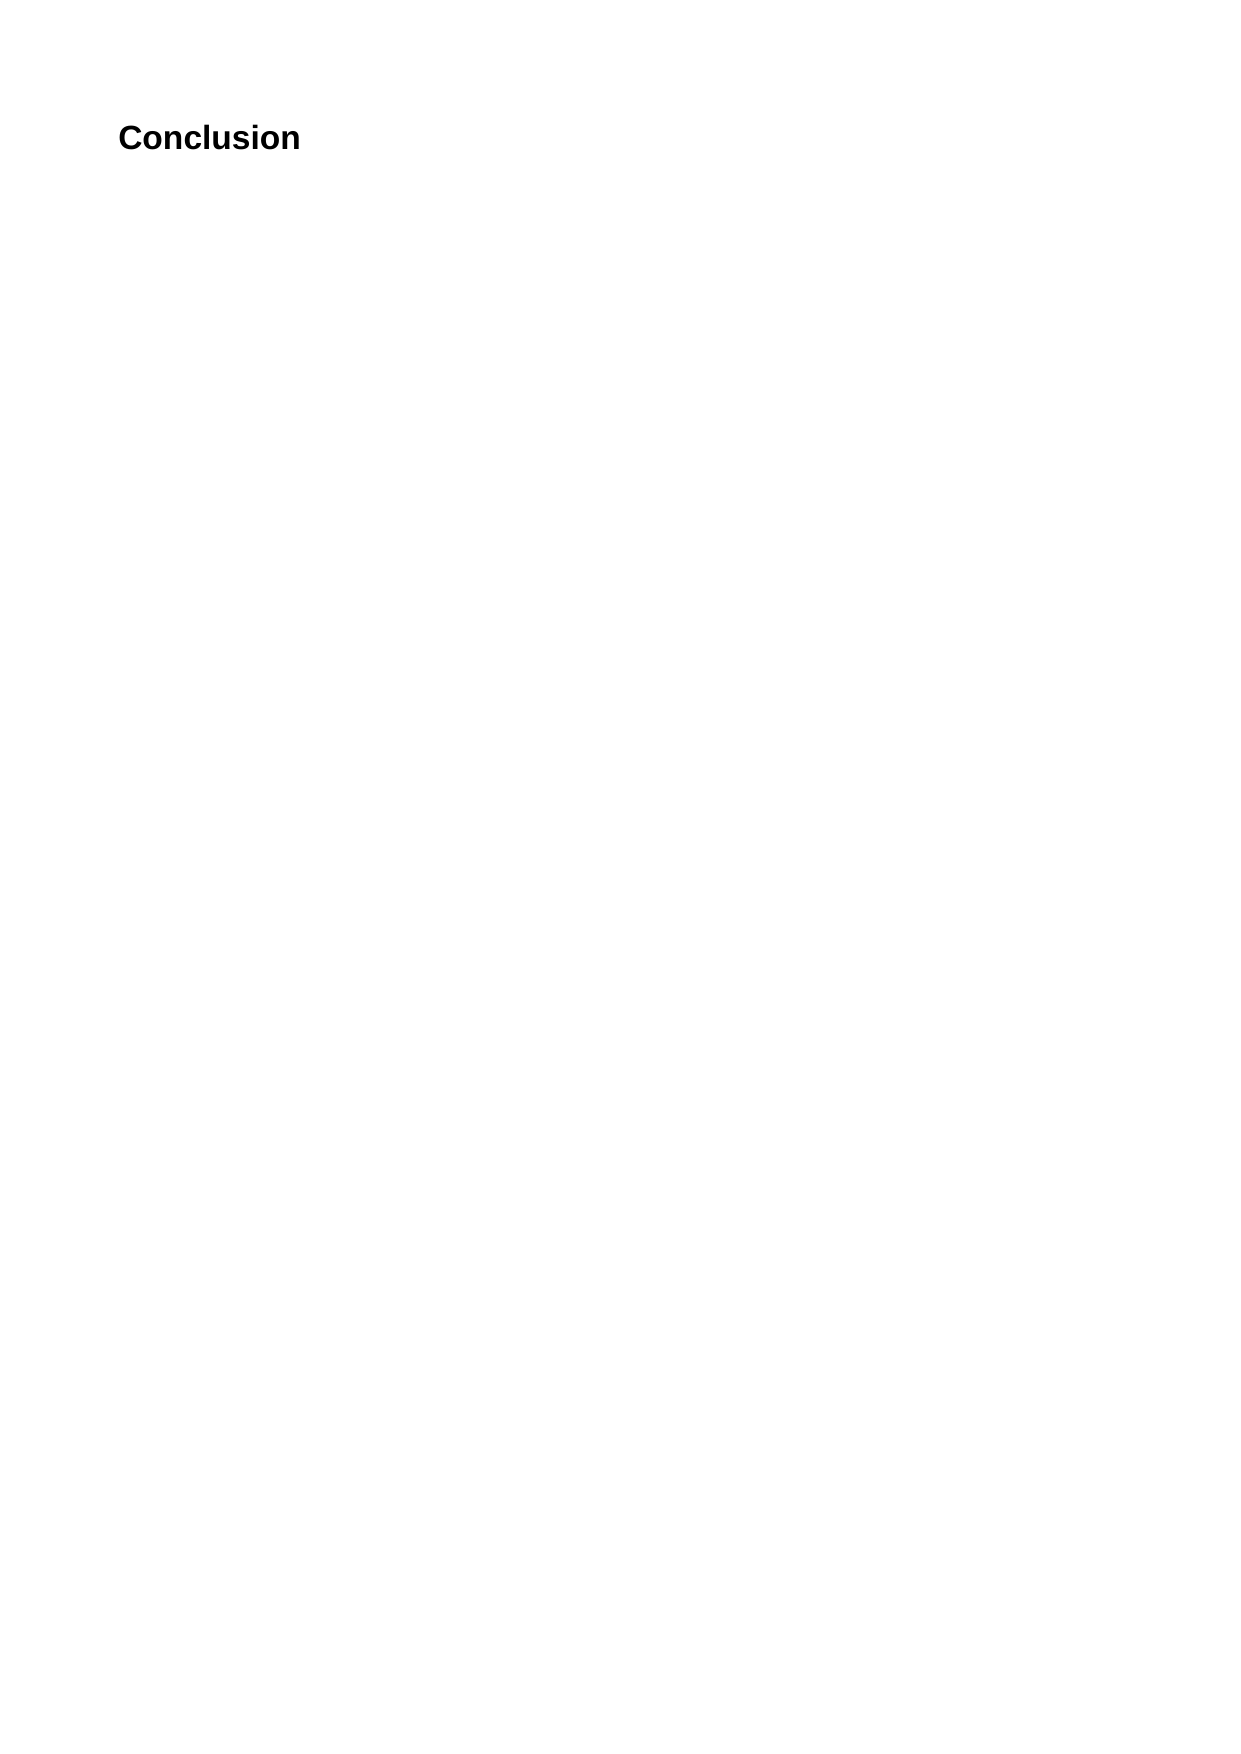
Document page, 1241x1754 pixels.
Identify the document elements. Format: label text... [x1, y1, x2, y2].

subtitle Conclusion [118, 118, 1122, 157]
